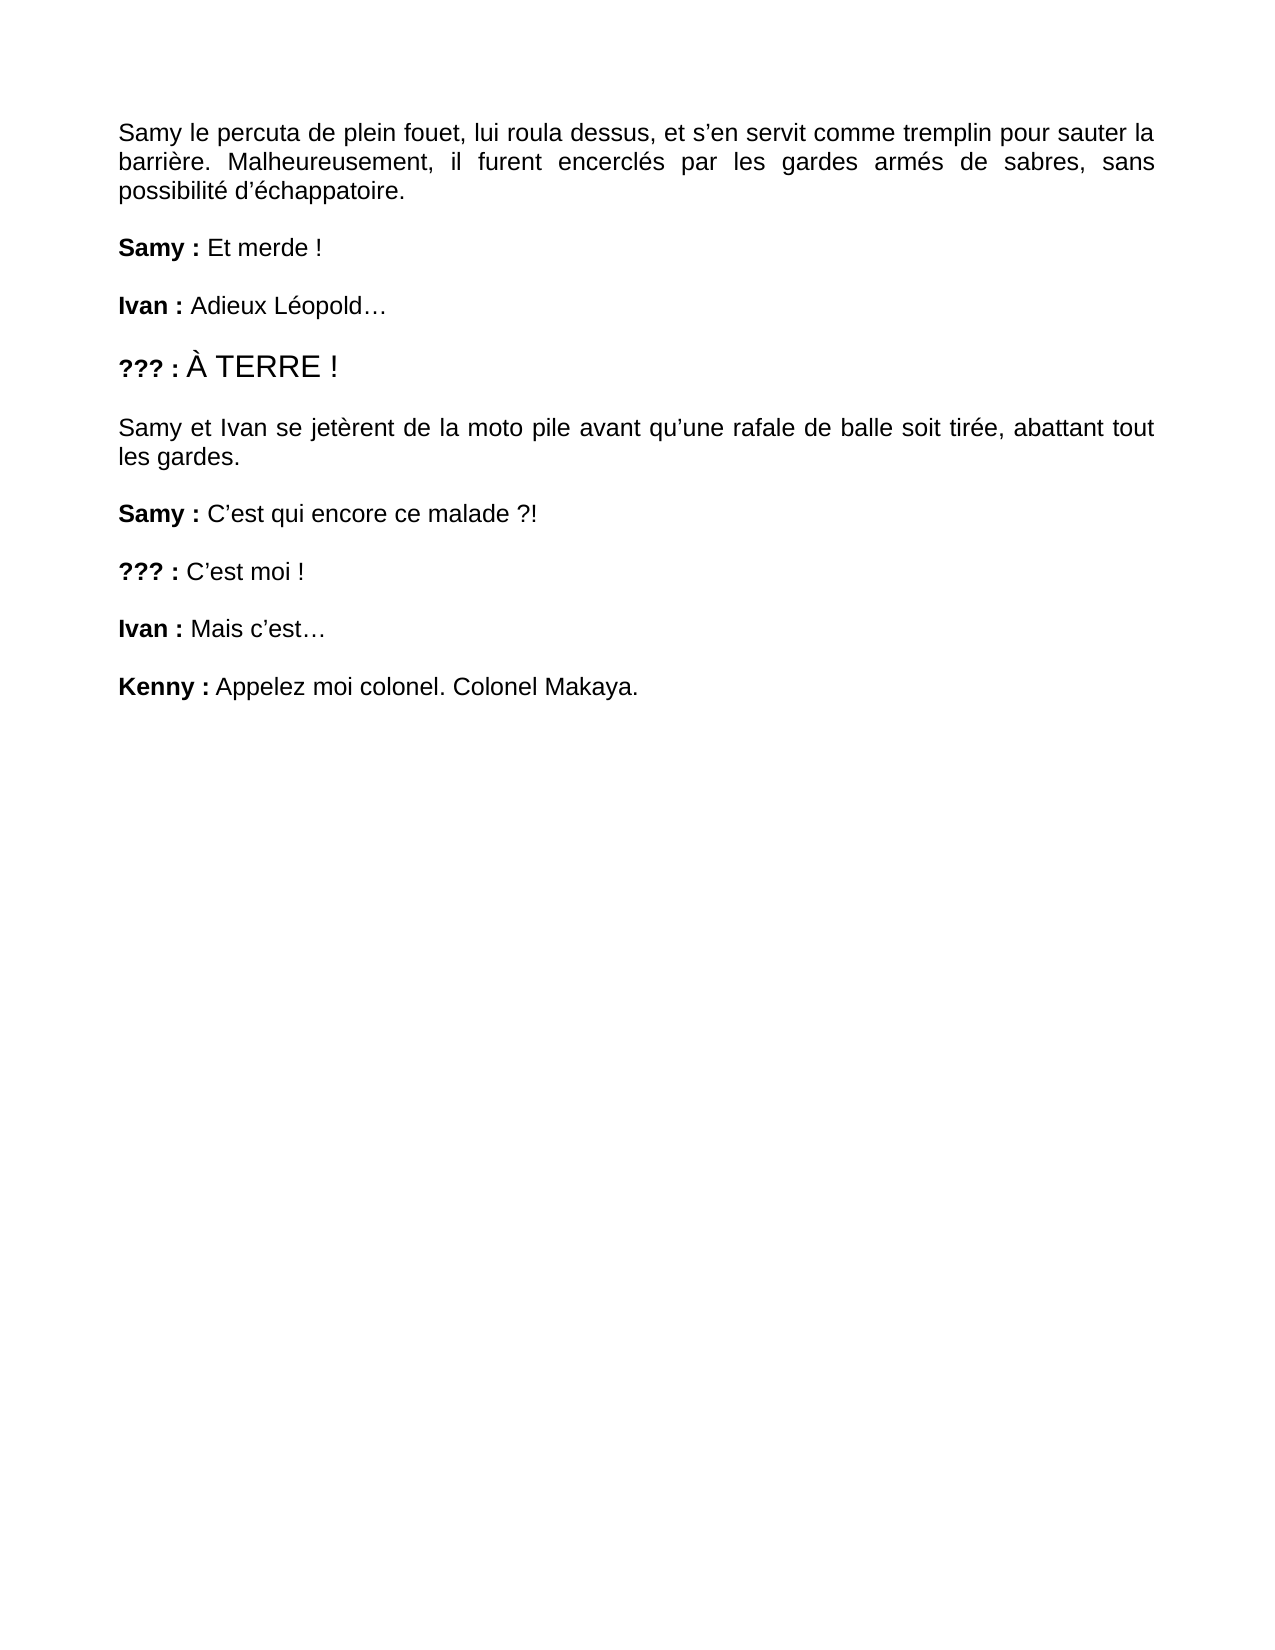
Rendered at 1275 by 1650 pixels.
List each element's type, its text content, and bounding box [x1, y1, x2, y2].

text Samy et Ivan se jetèrent de la moto pile avant qu’une rafale de balle soit tirée, abattant tout les gardes. [118, 413, 1157, 470]
text Ivan : Mais c’est… [118, 614, 1157, 643]
text Ivan : Adieux Léopold… [118, 291, 1157, 319]
text Samy le percuta de plein fouet, lui roula dessus, et s’en servit comme tremplin pour sauter la barrière. Malheureusement, il furent encerclés par les gardes armés de sabres, sans possibilité d’échappatoire. [118, 118, 1157, 204]
text Samy : C’est qui encore ce malade ?! [118, 499, 1157, 528]
text Kenny : Appelez moi colonel. Colonel Makaya. [118, 672, 1157, 700]
text ??? : C’est moi ! [118, 557, 1157, 585]
text ??? : À TERRE ! [118, 348, 1157, 384]
text Samy : Et merde ! [118, 233, 1157, 262]
